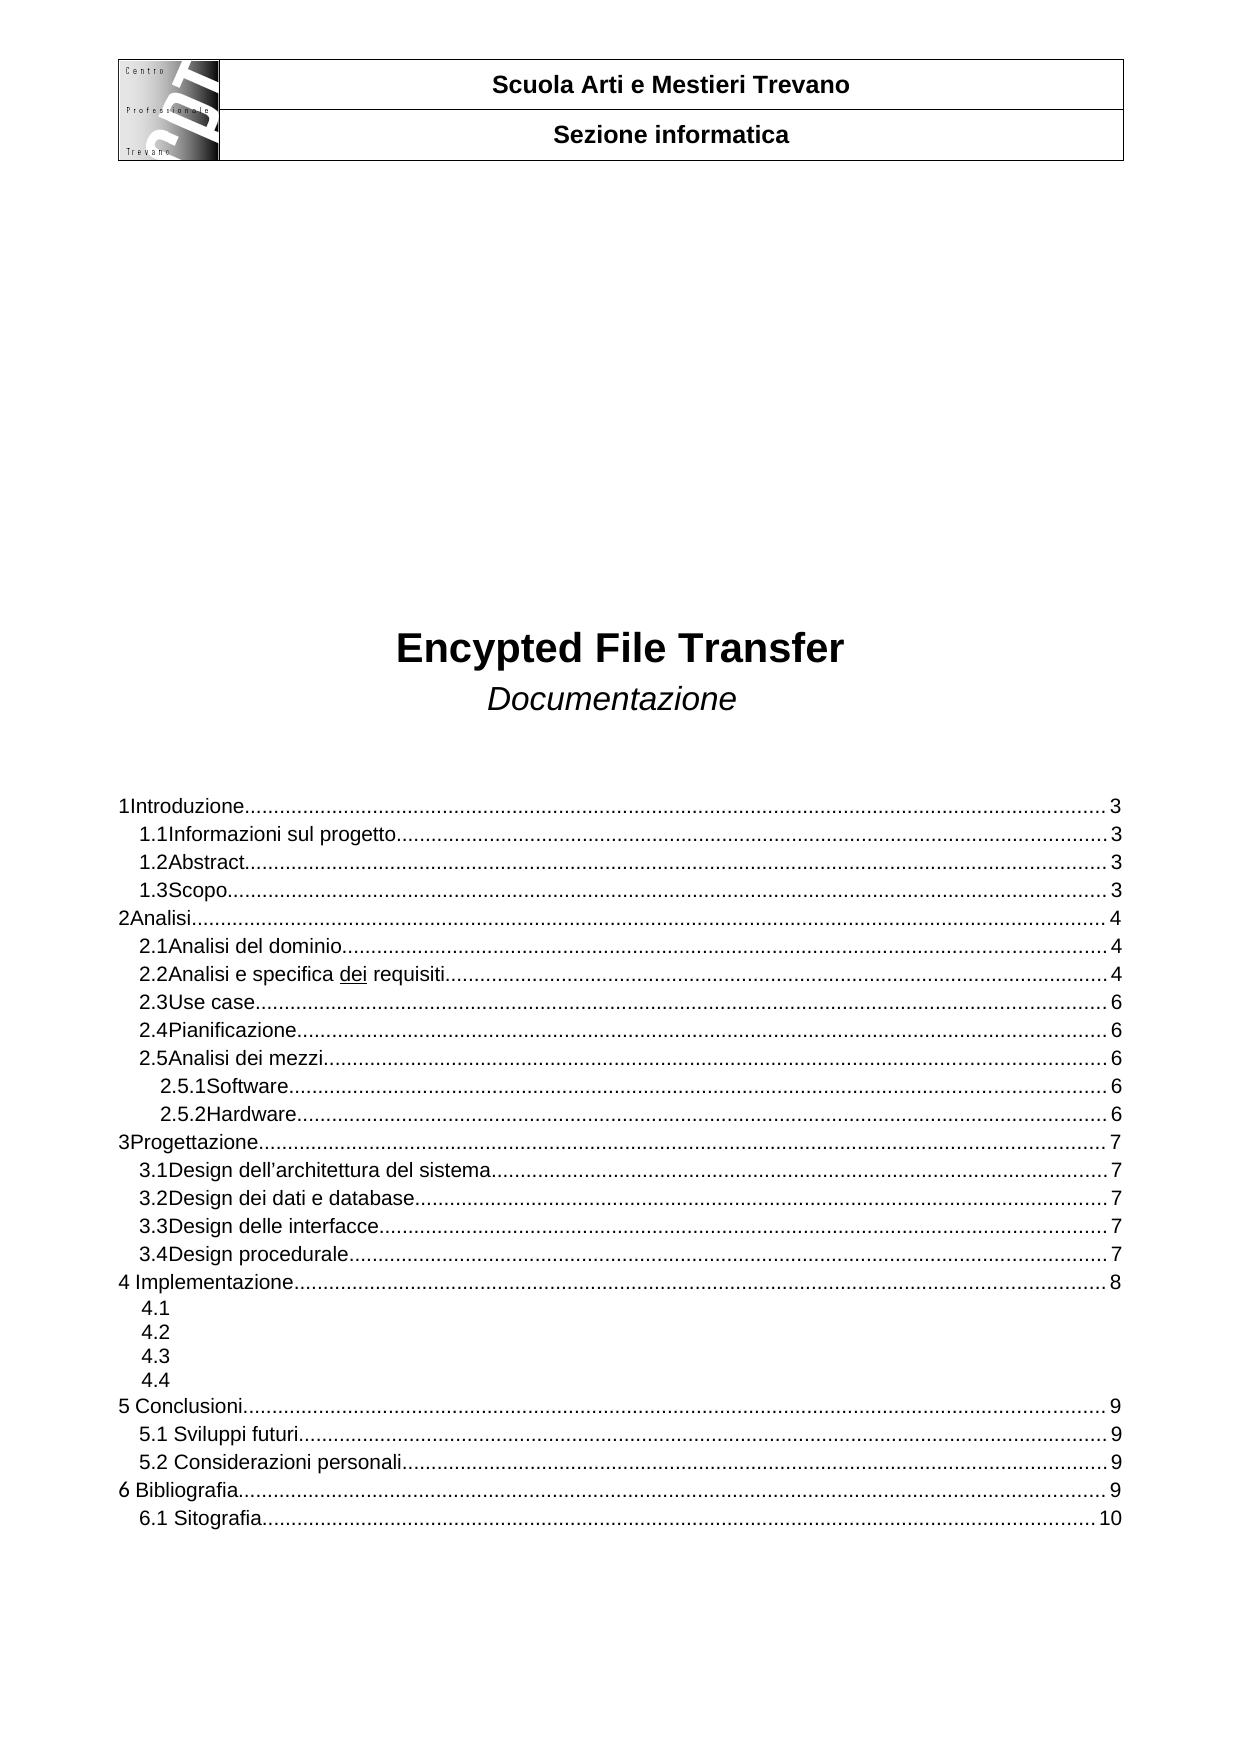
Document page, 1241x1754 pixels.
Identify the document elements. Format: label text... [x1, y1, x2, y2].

text 2.5.1 Software 6 [160, 1071, 1122, 1099]
text 1.3 Scopo 3 [139, 875, 1122, 903]
text 5 Conclusioni 9 [118, 1391, 1122, 1419]
text 2.4 Pianificazione 6 [139, 1015, 1122, 1043]
text 1.1 Informazioni sul progetto 3 [139, 819, 1122, 847]
text Encypted File Transfer [118, 623, 1122, 671]
text 4.3 [118, 1343, 1122, 1367]
text 2.3 Use case 6 [139, 987, 1122, 1015]
text 2.2 Analisi e specifica dei requisiti 4 [139, 959, 1122, 987]
text 1.2 Abstract 3 [139, 847, 1122, 875]
text 3.1 Design dell’architettura del sistema 7 [139, 1155, 1122, 1183]
text 5.1 Sviluppi futuri 9 [139, 1419, 1122, 1447]
text 3 Progettazione 7 [118, 1127, 1122, 1155]
text 6.1 Sitografia 10 [139, 1503, 1122, 1531]
text 4.1 [118, 1296, 1122, 1319]
text 5.2 Considerazioni personali 9 [139, 1447, 1122, 1475]
text Documentazione [118, 671, 1122, 719]
text 4.4 [118, 1367, 1122, 1391]
text 4 Implementazione 8 [118, 1267, 1122, 1296]
text 3.2 Design dei dati e database 7 [139, 1183, 1122, 1211]
text 1 Introduzione 3 [118, 791, 1122, 819]
text 3.4 Design procedurale 7 [139, 1239, 1122, 1267]
text 4.2 [118, 1319, 1122, 1343]
picture [118, 60, 219, 160]
text 2.5 Analisi dei mezzi 6 [139, 1043, 1122, 1071]
text 3.3 Design delle interfacce 7 [139, 1211, 1122, 1239]
text 6 Bibliografia 9 [118, 1475, 1122, 1503]
text 2.1 Analisi del dominio 4 [139, 931, 1122, 959]
text 2.5.2 Hardware 6 [160, 1099, 1122, 1127]
text 2 Analisi 4 [118, 903, 1122, 931]
